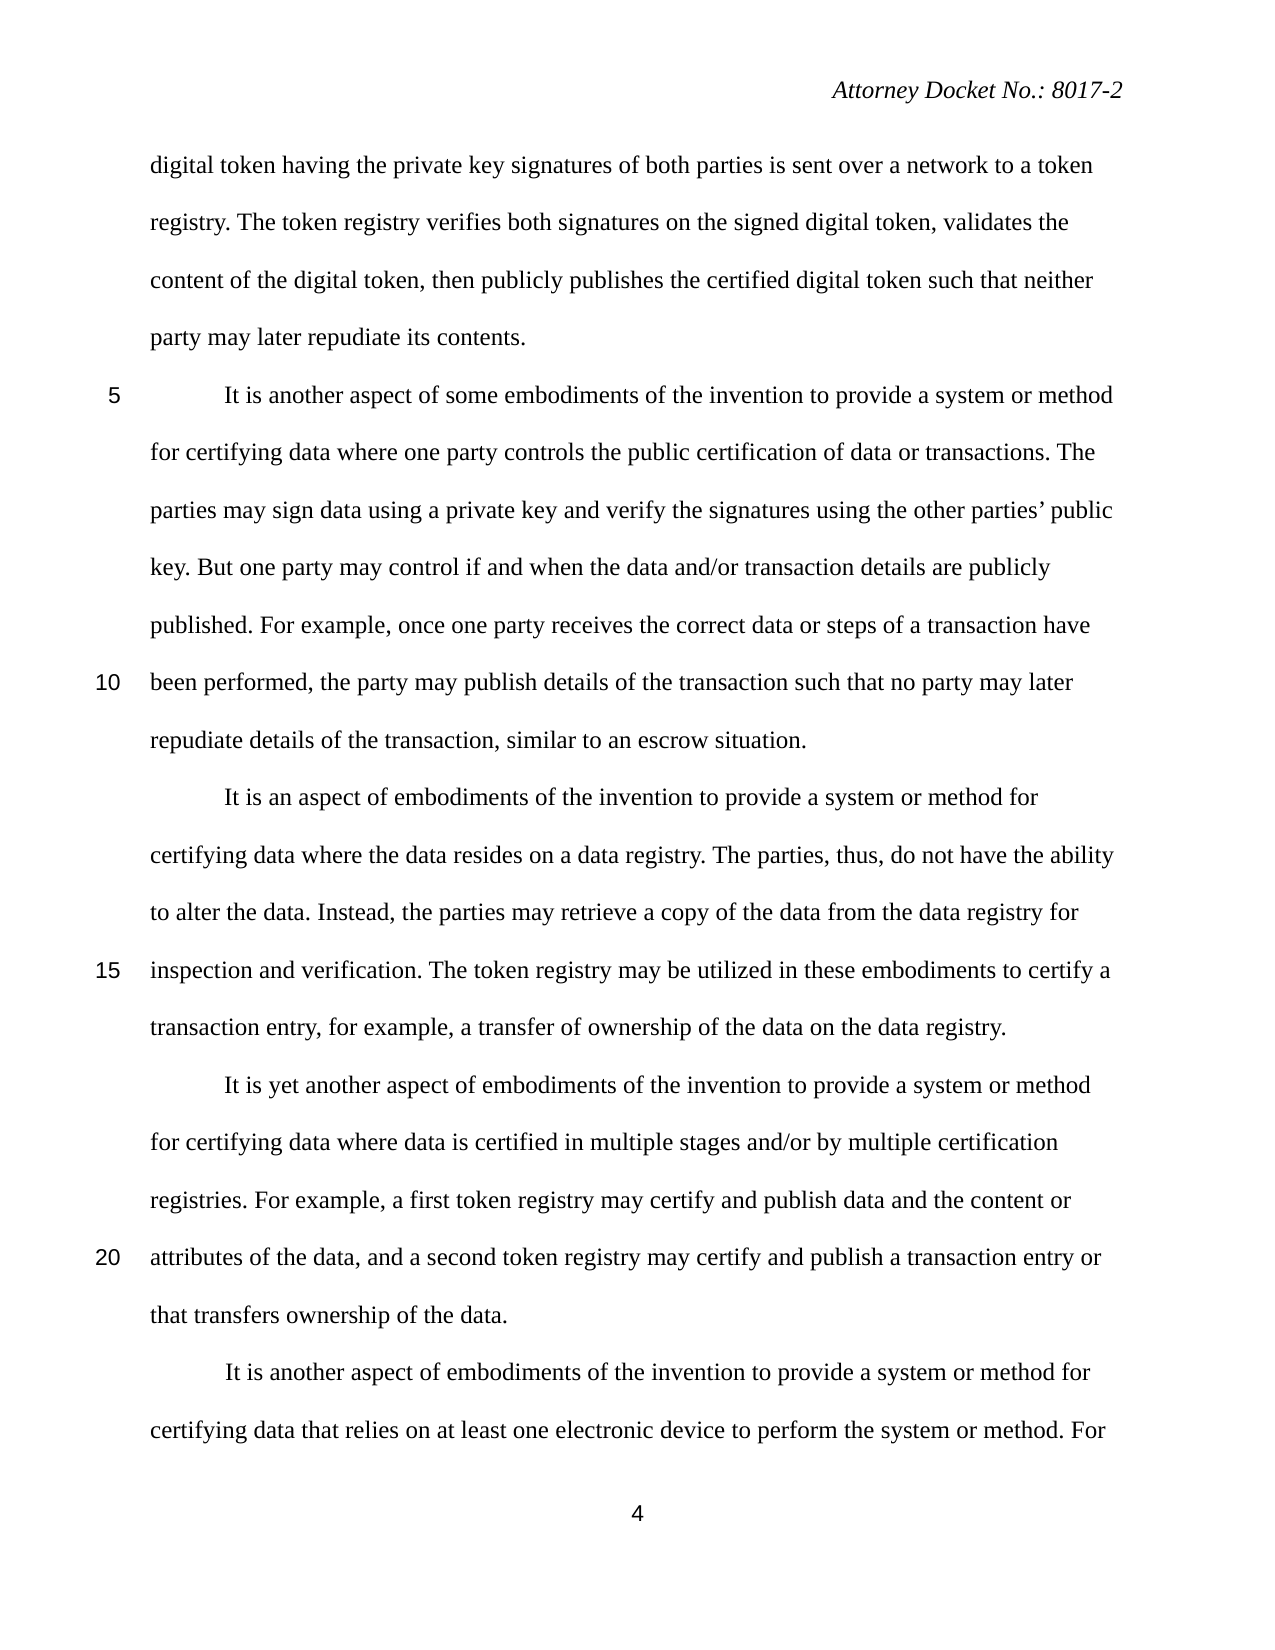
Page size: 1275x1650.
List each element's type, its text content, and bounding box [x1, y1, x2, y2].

text It is another aspect of embodiments of the invention to provide a system or method for certifying data that relies on at least one electronic device to perform the system or method. For [150, 1357, 1125, 1444]
text It is an aspect of embodiments of the invention to provide a system or method for certifying data where the data resides on a data registry. The parties, thus, do not have the ability to alter the data. Instead, the parties may retrieve a copy of the data from the data registry for inspection and verification. The token registry may be utilized in these embodiments to certify a transaction entry, for example, a transfer of ownership of the data on the data registry. [150, 782, 1125, 1041]
text It is another aspect of some embodiments of the invention to provide a system or method for certifying data where one party controls the public certification of data or transactions. The parties may sign data using a private key and verify the signatures using the other parties’ public key. But one party may control if and when the data and/or transaction details are publicly published. For example, once one party receives the correct data or steps of a transaction have been performed, the party may publish details of the transaction such that no party may later repudiate details of the transaction, similar to an escrow situation. [150, 380, 1125, 754]
text It is yet another aspect of embodiments of the invention to provide a system or method for certifying data where data is certified in multiple stages and/or by multiple certification registries. For example, a first token registry may certify and publish data and the content or attributes of the data, and a second token registry may certify and publish a transaction entry or that transfers ownership of the data. [150, 1070, 1125, 1329]
text digital token having the private key signatures of both parties is sent over a network to a token registry. The token registry verifies both signatures on the signed digital token, validates the content of the digital token, then publicly publishes the certified digital token such that neither party may later repudiate its contents. [150, 150, 1125, 351]
